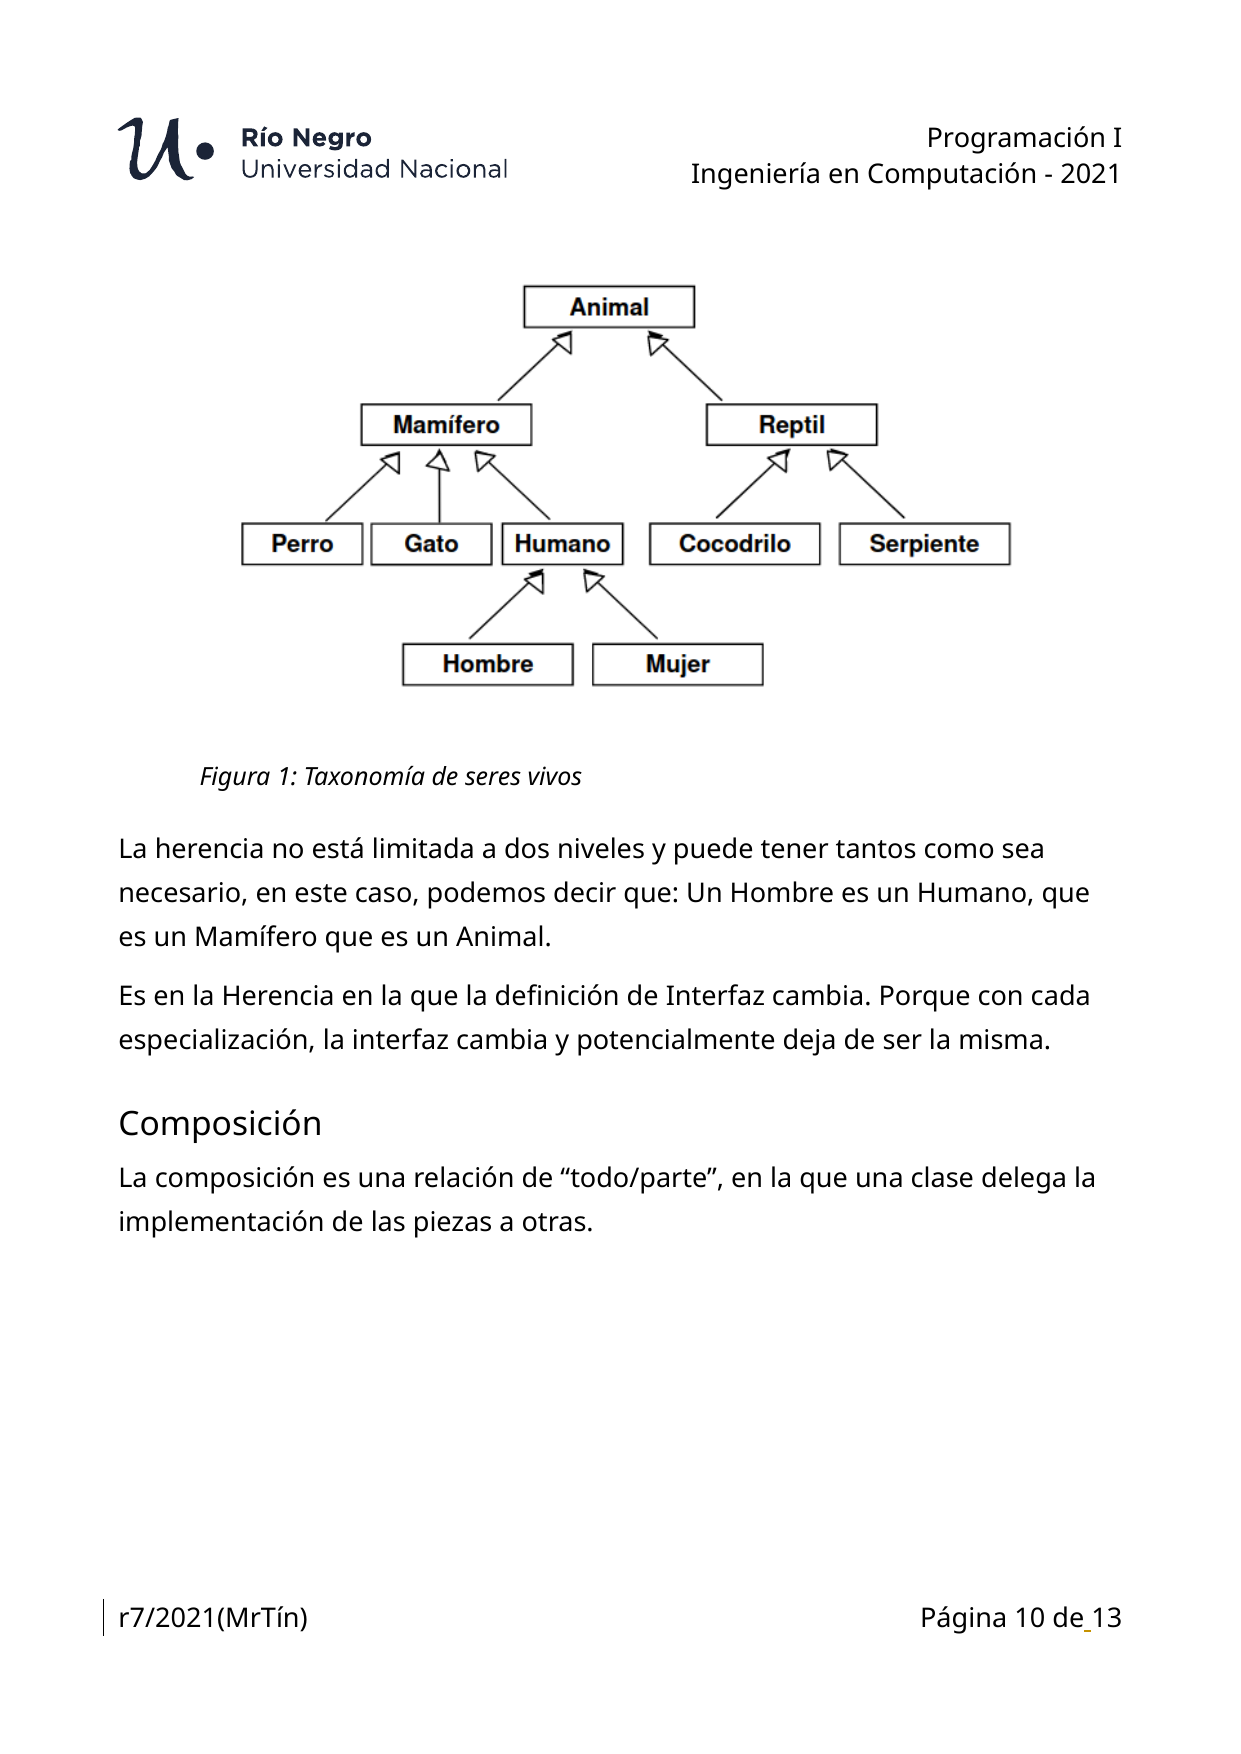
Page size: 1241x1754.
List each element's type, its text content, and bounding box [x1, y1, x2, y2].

text La herencia no está limitada a dos niveles y puede tener tantos como sea necesario, en este caso, podemos decir que: Un Hombre es un Humano, que es un Mamífero que es un Animal. [118, 221, 1122, 954]
text Figura 1: Taxonomía de seres vivos [199, 759, 1041, 792]
text La composición es una relación de “todo/parte”, en la que una clase delega la implementación de las piezas a otras. [118, 1158, 1122, 1239]
text Es en la Herencia en la que la definición de Interfaz cambia. Porque con cada especialización, la interfaz cambia y potencialmente deja de ser la misma. [118, 976, 1122, 1057]
subtitle Composición [118, 1100, 1122, 1146]
picture [199, 251, 1041, 759]
